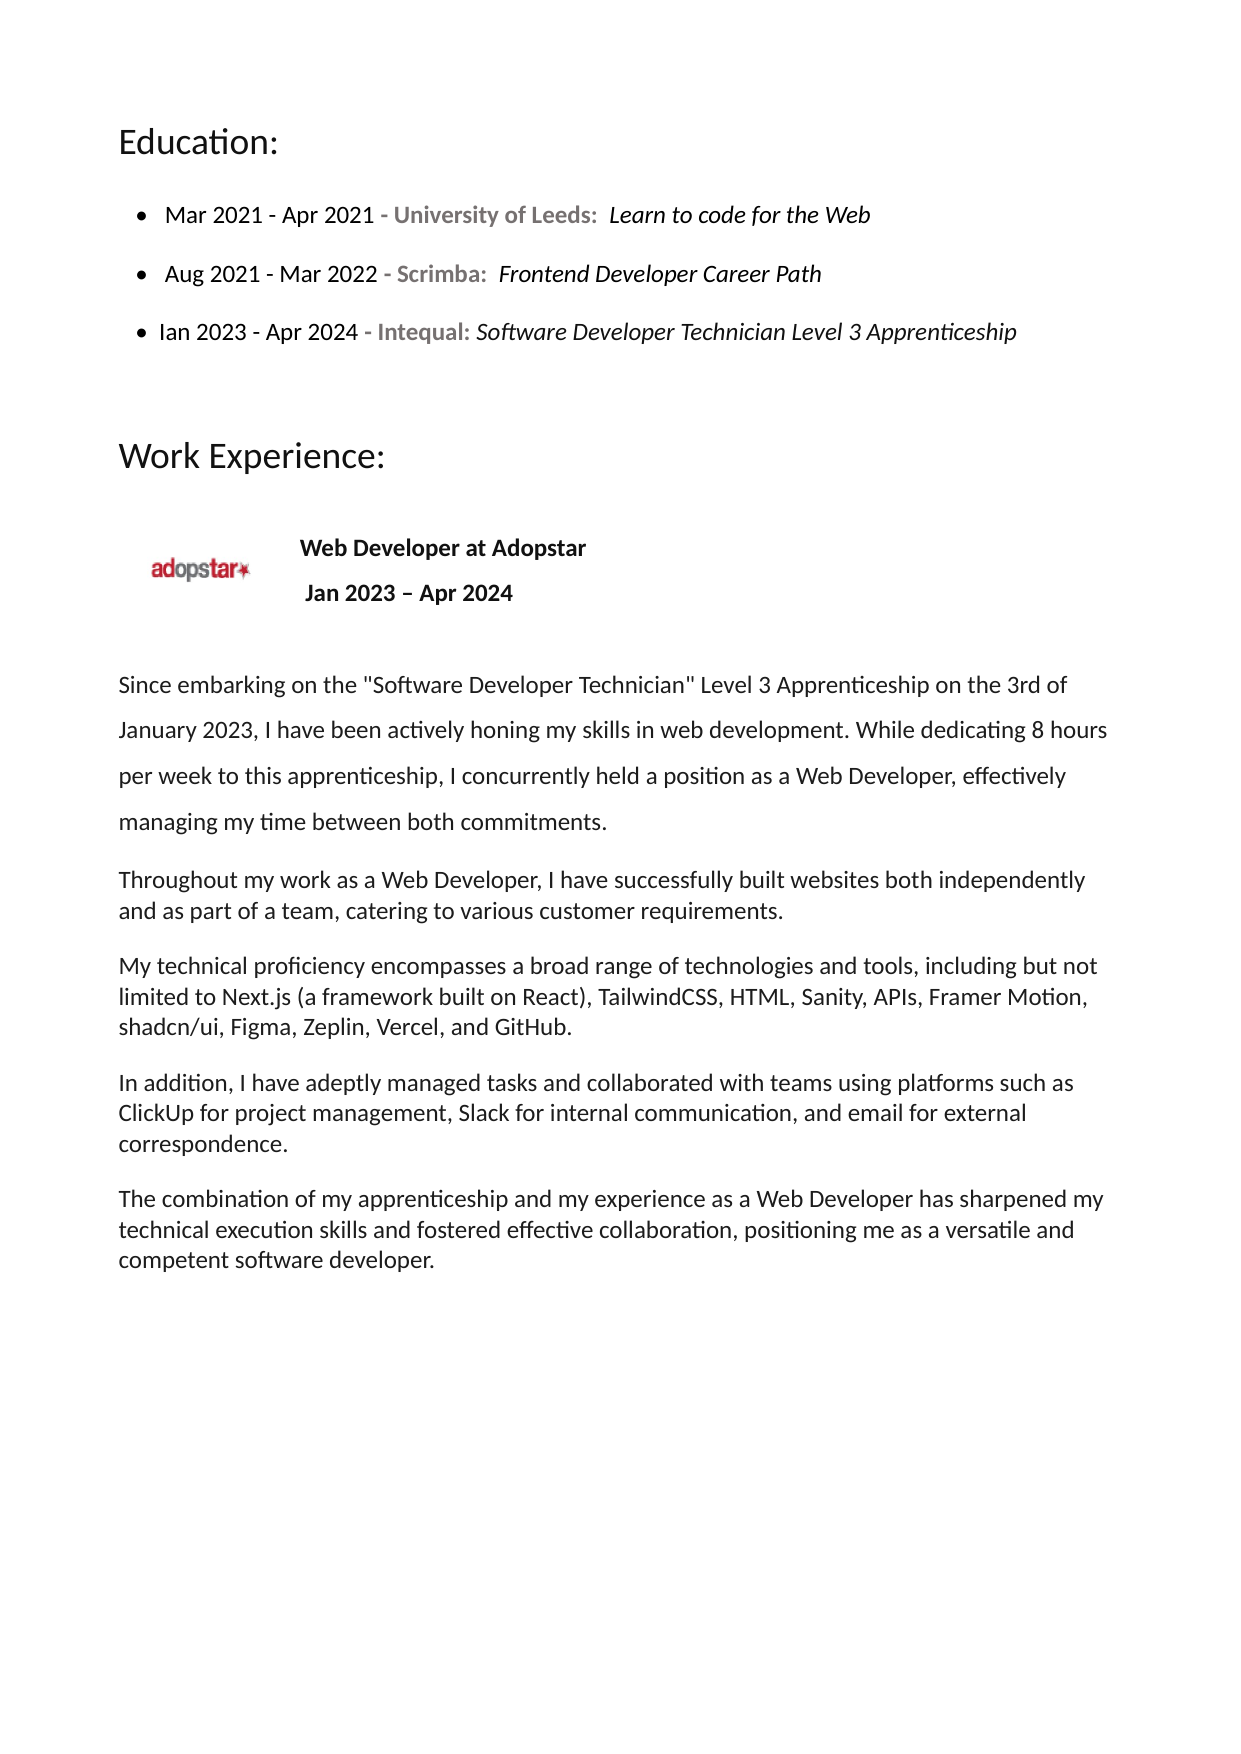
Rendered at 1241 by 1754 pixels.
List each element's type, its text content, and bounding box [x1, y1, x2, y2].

text In addition, I have adeptly managed tasks and collaborated with teams using platforms such as ClickUp for project management, Slack for internal communication, and email for external correspondence. [118, 1067, 1122, 1158]
text Jan 2023 – Apr 2024 [252, 577, 1122, 608]
picture [147, 505, 252, 635]
text My technical proficiency encompasses a broad range of technologies and tools, including but not limited to Next.js (a framework built on React), TailwindCSS, HTML, Sanity, APIs, Framer Motion, shadcn/ui, Figma, Zeplin, Vercel, and GitHub. [118, 950, 1122, 1042]
text Web Developer at Adopstar [252, 532, 1122, 562]
text Education: [118, 118, 1122, 164]
text Since embarking on the "Software Developer Technician" Level 3 Apprenticeship on the 3rd of January 2023, I have been actively honing my skills in web development. While dedicating 8 hours per week to this apprenticeship, I concurrently held a position as a Web Developer, effectively managing my time between both commitments. [118, 669, 1122, 837]
text • Mar 2021 - Apr 2021 - University of Leeds: Learn to code for the Web [118, 199, 1122, 230]
text Work Experience: [118, 432, 1122, 478]
text • Aug 2021 - Mar 2022 - Scrimba: Frontend Developer Career Path [118, 258, 1122, 288]
text Throughout my work as a Web Developer, I have successfully built websites both independently and as part of a team, catering to various customer requirements. [118, 864, 1122, 925]
text [118, 577, 147, 608]
text The combination of my apprenticeship and my experience as a Web Developer has sharpened my technical execution skills and fostered effective collaboration, positioning me as a versatile and competent software developer. [118, 1183, 1122, 1275]
text [118, 532, 147, 562]
text • Ian 2023 - Apr 2024 - Intequal: Software Developer Technician Level 3 Apprenticeship [118, 316, 1122, 347]
